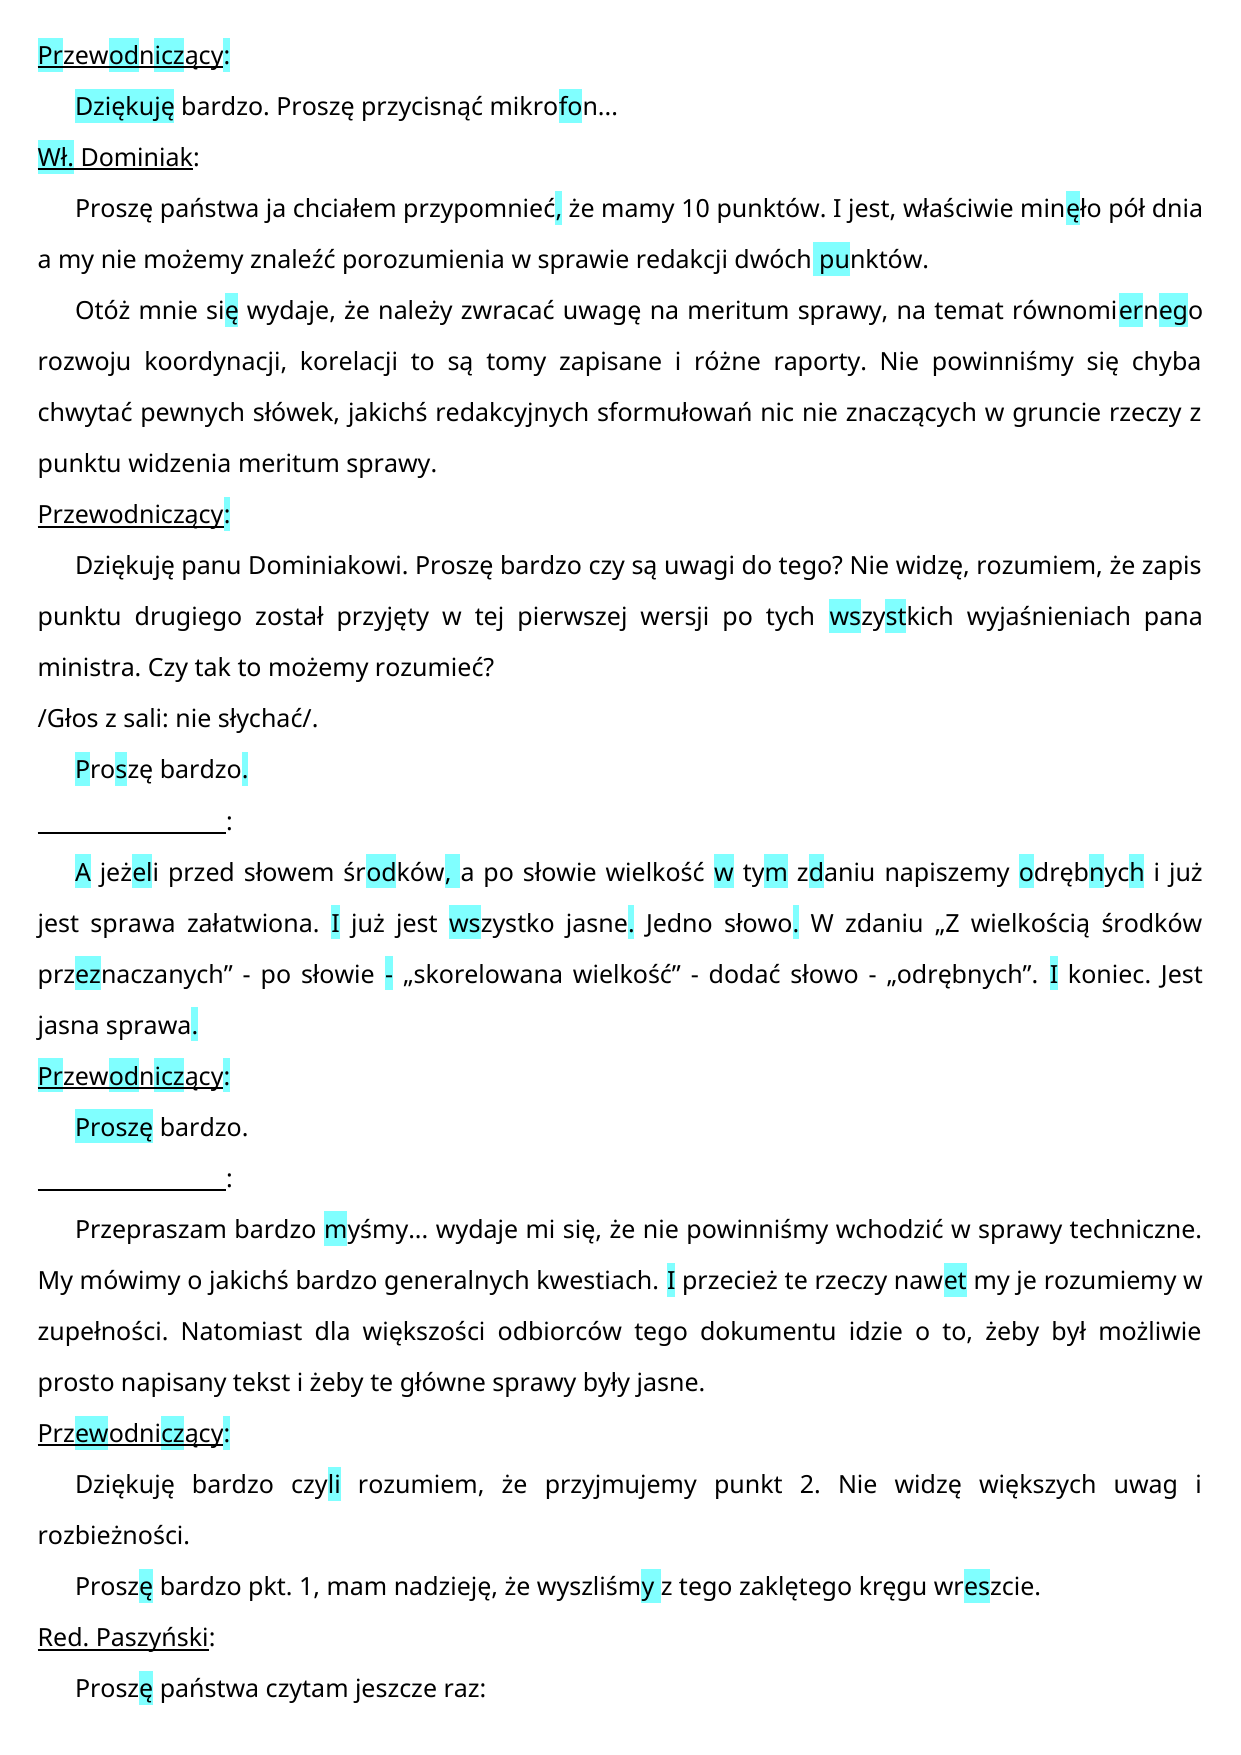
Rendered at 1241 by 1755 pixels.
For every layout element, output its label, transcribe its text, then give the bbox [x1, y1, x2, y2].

text Proszę bardzo. [37, 752, 1203, 786]
text Red. Paszyński: [37, 1620, 1203, 1654]
text Dziękuję bardzo. Proszę przycisnąć mikrofon... [37, 88, 1203, 123]
text Przewodniczący: [37, 1058, 1203, 1092]
text Dziękuję panu Dominiakowi. Proszę bardzo czy są uwagi do tego? Nie widzę, rozumiem, że zapis punktu drugiego został przyjęty w tej pierwszej wersji po tych wszystkich wyjaśnieniach pana ministra. Czy tak to możemy rozumieć? [37, 548, 1203, 684]
text /Głos z sali: nie słychać/. [37, 701, 1203, 735]
text Otóż mnie się wydaje, że należy zwracać uwagę na meritum sprawy, na temat równomiernego rozwoju koordynacji, korelacji to są tomy zapisane i różne raporty. Nie powinniśmy się chyba chwytać pewnych słówek, jakichś redakcyjnych sformułowań nic nie znaczących w gruncie rzeczy z punktu widzenia meritum sprawy. [37, 293, 1203, 480]
text Proszę bardzo. [37, 1109, 1203, 1143]
text Wł. Dominiak: [37, 139, 1203, 174]
text A jeżeli przed słowem środków, a po słowie wielkość w tym zdaniu napiszemy odrębnych i już jest sprawa załatwiona. I już jest wszystko jasne. Jedno słowo. W zdaniu „Z wielkością środków przeznaczanych” - po słowie - „skorelowana wielkość” - dodać słowo - „odrębnych”. I koniec. Jest jasna sprawa. [37, 854, 1203, 1041]
text Proszę bardzo pkt. 1, mam nadzieję, że wyszliśmy z tego zaklętego kręgu wreszcie. [37, 1569, 1203, 1603]
text Przepraszam bardzo myśmy... wydaje mi się, że nie powinniśmy wchodzić w sprawy techniczne. My mówimy o jakichś bardzo generalnych kwestiach. I przecież te rzeczy nawet my je rozumiemy w zupełności. Natomiast dla większości odbiorców tego dokumentu idzie o to, żeby był możliwie prosto napisany tekst i żeby te główne sprawy były jasne. [37, 1211, 1203, 1399]
text Proszę państwa czytam jeszcze raz: [37, 1671, 1203, 1705]
text : [37, 803, 1203, 837]
text Przewodniczący: [37, 1416, 1203, 1450]
text Proszę państwa ja chciałem przypomnieć, że mamy 10 punktów. I jest, właściwie minęło pół dnia a my nie możemy znaleźć porozumienia w sprawie redakcji dwóch punktów. [37, 191, 1203, 276]
text Przewodniczący: [37, 37, 1203, 72]
text Dziękuję bardzo czyli rozumiem, że przyjmujemy punkt 2. Nie widzę większych uwag i rozbieżności. [37, 1467, 1203, 1552]
text : [37, 1160, 1203, 1194]
text Przewodniczący: [37, 497, 1203, 531]
